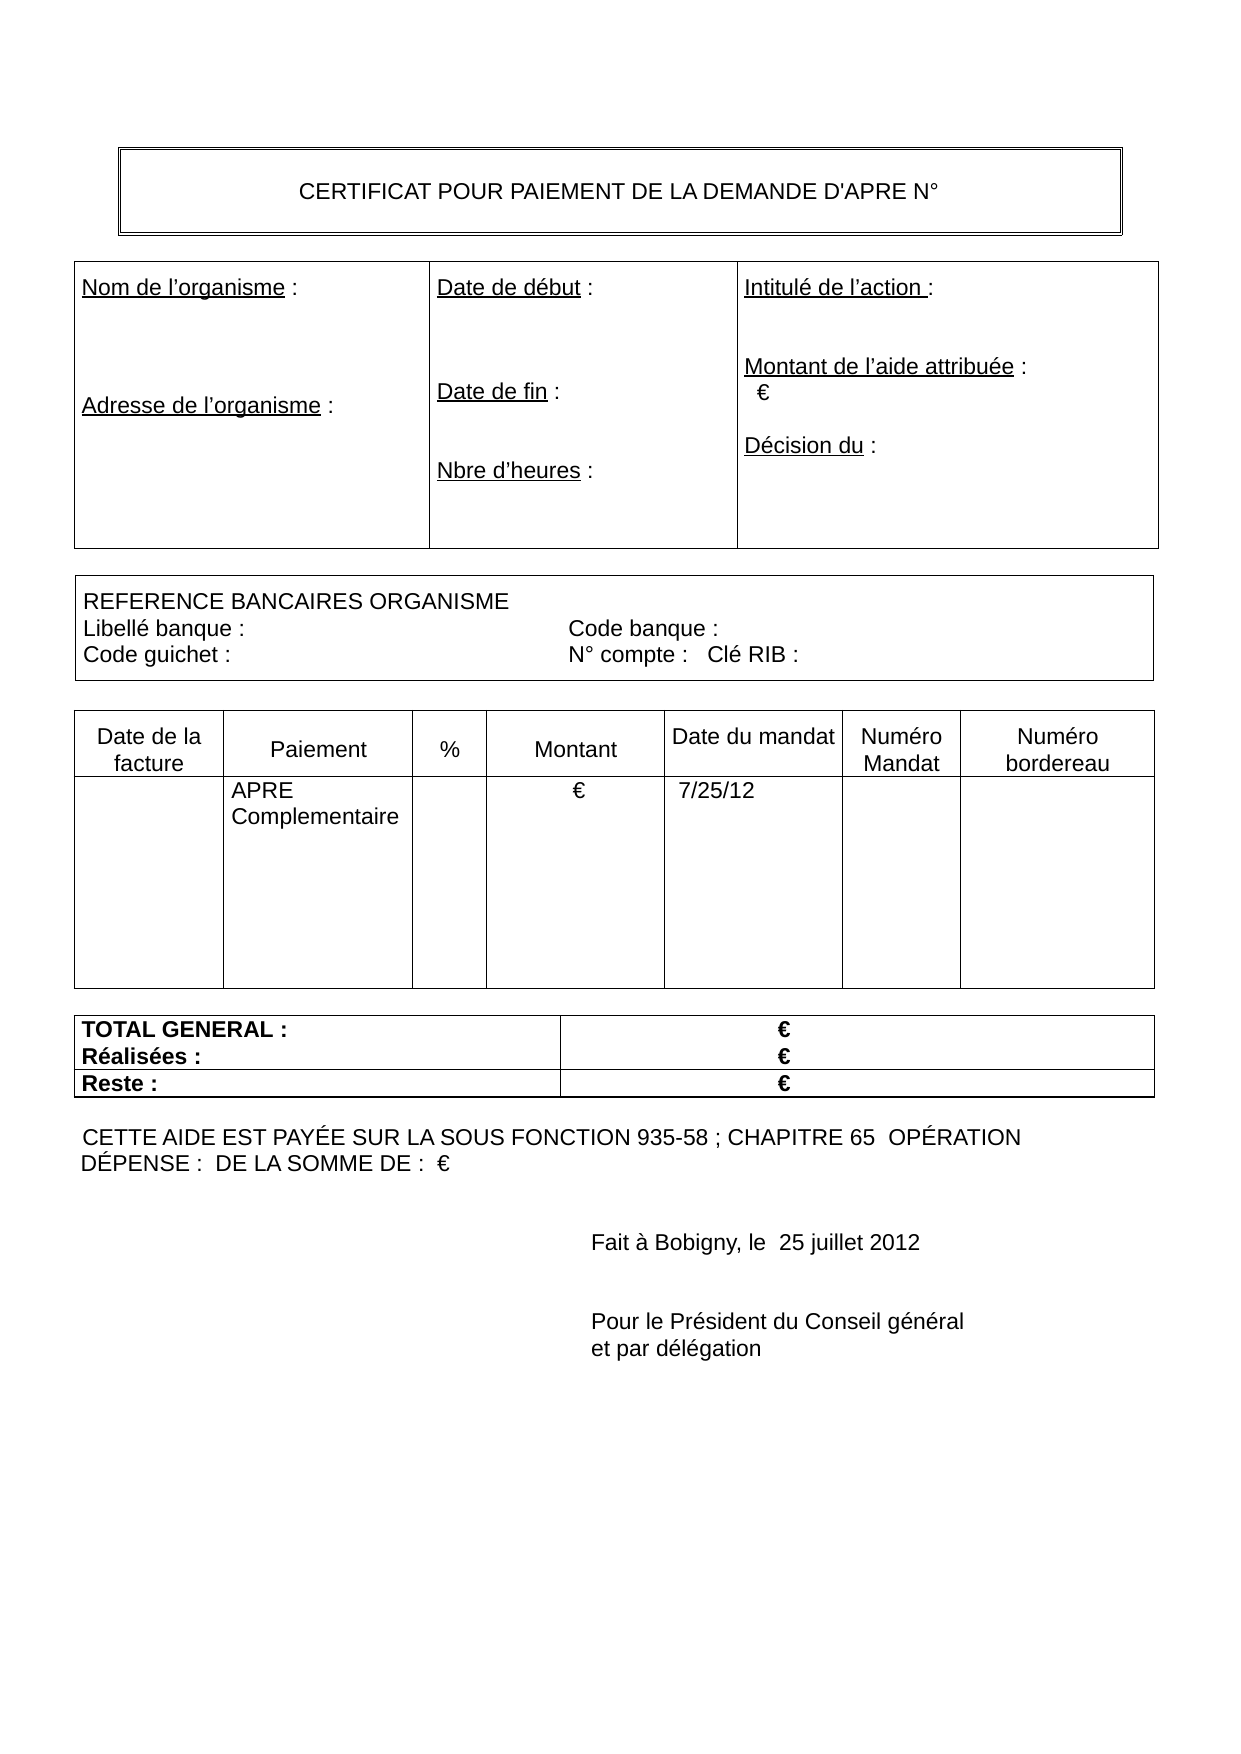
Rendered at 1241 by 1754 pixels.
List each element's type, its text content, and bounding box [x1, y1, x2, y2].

table_cell Réalisées : [75, 1043, 560, 1069]
table_cell [798, 1043, 1154, 1069]
text CERTIFICAT POUR PAIEMENT DE LA DEMANDE D'APRE N° [121, 173, 1120, 204]
table_header Montant [487, 711, 664, 776]
table_cell [75, 777, 223, 988]
table_cell € [561, 1070, 798, 1096]
text CETTE AIDE EST PAYÉE SUR LA sous fonction 935-58 ; Chapitre 65 Opération dépense : DE LA SOMME DE : € [80, 1124, 1122, 1176]
table_cell [843, 777, 960, 988]
table_header TOTAL GENERAL : [75, 1016, 560, 1043]
table_header Nom de l’organisme : Adresse de l’organisme : [75, 262, 429, 548]
table_cell Reste : [75, 1070, 560, 1096]
table_cell Code banque : N° compte : Clé RIB : [561, 615, 1153, 680]
table_header Date du mandat [665, 711, 842, 776]
table_cell € [487, 777, 664, 988]
table_header Paiement [224, 711, 412, 776]
table_header Numéro Mandat [843, 711, 960, 776]
table_cell [413, 777, 486, 988]
text et par délégation [591, 1334, 1122, 1361]
table_header % [413, 711, 486, 776]
table_header [798, 1016, 1154, 1043]
text Fait à Bobigny, le 25 juillet 2012 [80, 1229, 1122, 1256]
table_cell [798, 1070, 1154, 1096]
table_cell 25/07/2012 [665, 777, 842, 988]
table_header Date de début : Date de fin : Nbre d’heures : [430, 262, 737, 548]
table_header Intitulé de l’action : Montant de l’aide attribuée : € Décision du : [738, 262, 1158, 548]
table_header REFERENCE BANCAIRES ORGANISME [76, 576, 1153, 615]
table_header Date de la facture [75, 711, 223, 776]
table_header € [561, 1016, 798, 1043]
table_cell Libellé banque : Code guichet : [76, 615, 561, 680]
table_cell APRE Complementaire [224, 777, 412, 988]
table_cell € [561, 1043, 798, 1069]
text Pour le Président du Conseil général [591, 1308, 1122, 1334]
table_cell [961, 777, 1154, 988]
table_header Numéro bordereau [961, 711, 1154, 776]
